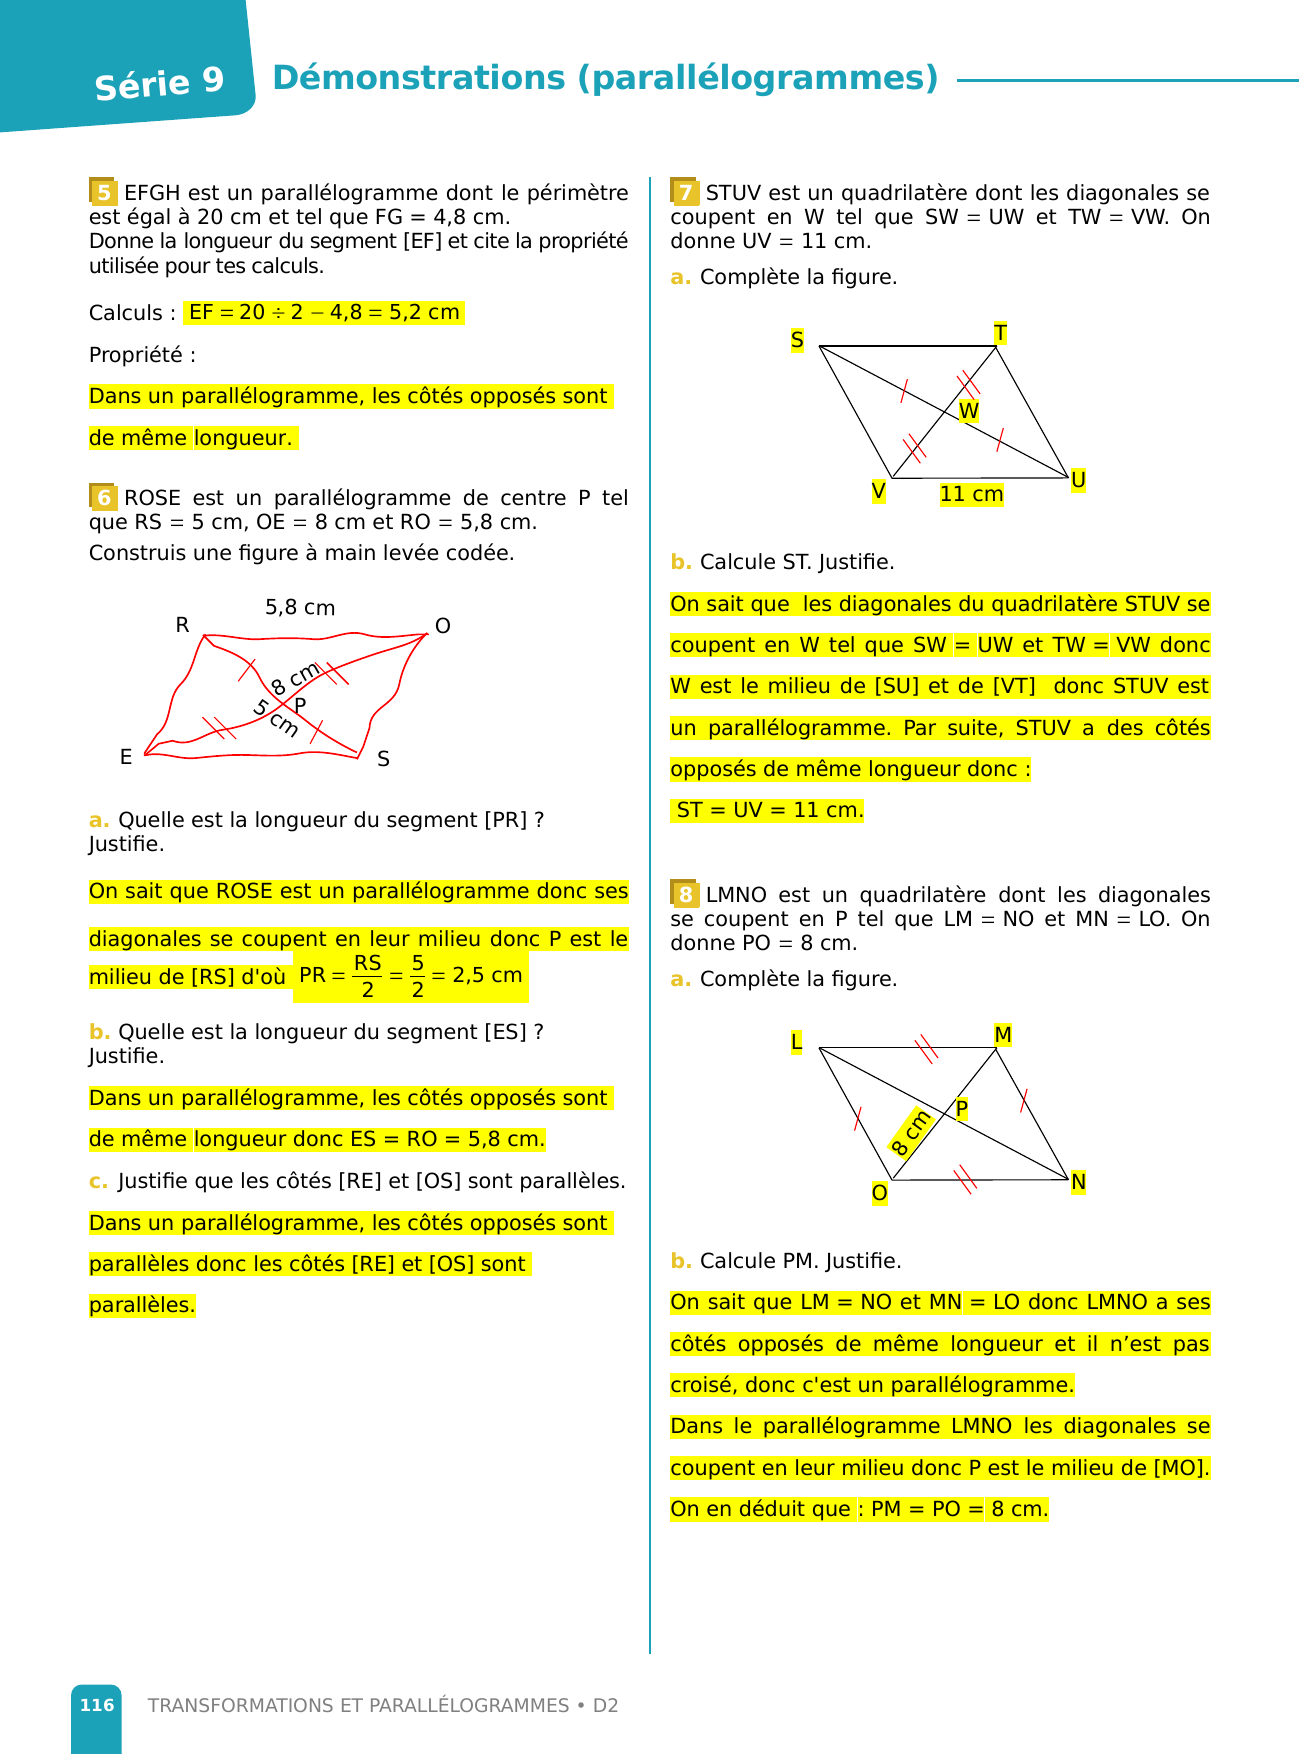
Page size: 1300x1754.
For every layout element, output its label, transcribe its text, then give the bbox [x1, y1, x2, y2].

list Dans un parallélogramme, les côtés opposés sont parallèles donc les côtés [RE] et [OS] sont parallèles. [88, 1194, 629, 1318]
list Propriété : [88, 343, 629, 367]
list Justifie que les côtés [RE] et [OS] sont parallèles. [88, 1169, 629, 1194]
list Calcule ST. Justifie. [670, 551, 1211, 575]
subtitle LMNO est un quadrilatère dont les diagonales se coupent en P tel que LM = NO et MN = LO. On donne PO = 8 cm. [670, 879, 1211, 956]
list Calculs : [88, 284, 629, 325]
list On sait que LM = NO et MN = LO donc LMNO a ses côtés opposés de même longueur et il n’est pas croisé, donc c'est un parallélogramme. [670, 1356, 1211, 1397]
list Dans le parallélogramme LMNO les diagonales se coupent en leur milieu donc P est le milieu de [MO]. On en déduit que : PM = PO = 8 cm. [670, 1480, 1211, 1522]
list Quelle est la longueur du segment [PR] ? Justifie. [88, 808, 629, 857]
list Complète la figure. [670, 266, 1211, 290]
subtitle STUV est un quadrilatère dont les diagonales se coupent en W tel que SW = UW et TW = VW. On donne UV = 11 cm. [670, 177, 1211, 254]
list On sait que les diagonales du quadrilatère STUV se coupent en W tel que SW = UW et TW = VW donc W est le milieu de [SU] et de [VT] donc STUV est un parallélogramme. Par suite, STUV a des côtés opposés de même longueur donc : [670, 616, 1211, 675]
list On sait que ROSE est un parallélogramme donc ses diagonales se coupent en leur milieu donc P est le milieu de [RS] d'où [88, 857, 629, 1003]
list Construis une figure à main levée codée. [88, 541, 629, 565]
subtitle EFGH est un parallélogramme dont le périmètre est égal à 20 cm et tel que FG = 4,8 cm. Donne la longueur du segment [EF] et cite la propriété utilisée pour tes calculs. [88, 177, 629, 278]
text Dans un parallélogramme, les côtés opposés sont de même longueur. [88, 367, 629, 450]
list Quelle est la longueur du segment [ES] ? Justifie. [88, 1020, 629, 1069]
list Calcule PM. Justifie. [670, 1249, 1211, 1273]
subtitle ROSE est un parallélogramme de centre P tel que RS = 5 cm, OE = 8 cm et RO = 5,8 cm. [88, 482, 629, 535]
list On sait que LM = NO et MN = LO donc LMNO a ses côtés opposés de même longueur et il n’est pas croisé, donc c'est un parallélogramme. [670, 1273, 1211, 1332]
list Dans un parallélogramme, les côtés opposés sont de même longueur donc ES = RO = 5,8 cm. [88, 1069, 629, 1152]
list ST = UV = 11 cm. [670, 782, 1211, 823]
list On sait que les diagonales du quadrilatère STUV se coupent en W tel que SW = UW et TW = VW donc W est le milieu de [SU] et de [VT] donc STUV est un parallélogramme. Par suite, STUV a des côtés opposés de même longueur donc : [670, 575, 1211, 592]
list Complète la figure. [670, 967, 1211, 992]
list On sait que les diagonales du quadrilatère STUV se coupent en W tel que SW = UW et TW = VW donc W est le milieu de [SU] et de [VT] donc STUV est un parallélogramme. Par suite, STUV a des côtés opposés de même longueur donc : [670, 699, 1211, 782]
list Dans le parallélogramme LMNO les diagonales se coupent en leur milieu donc P est le milieu de [MO]. On en déduit que : PM = PO = 8 cm. [670, 1397, 1211, 1456]
